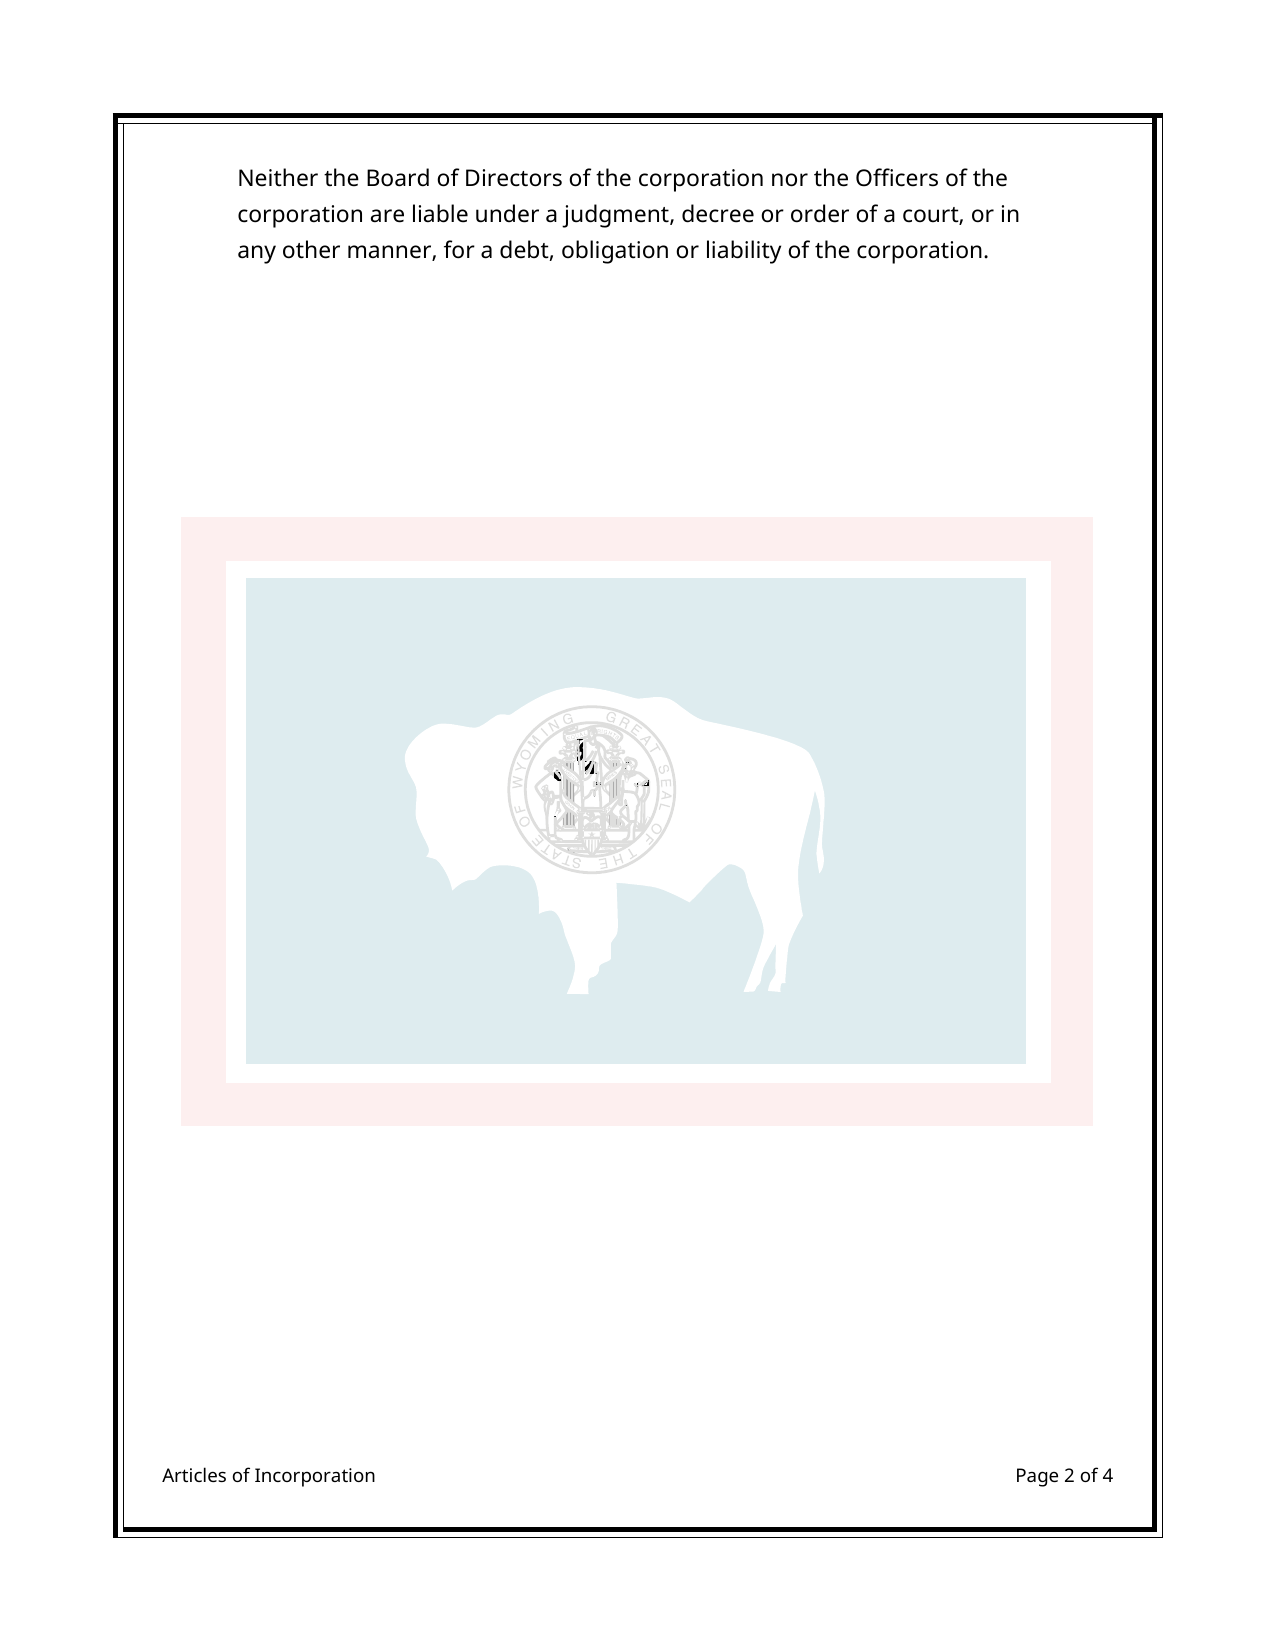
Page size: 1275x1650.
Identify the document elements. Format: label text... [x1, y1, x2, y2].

text Neither the Board of Directors of the corporation nor the Officers of the corporation are liable under a judgment, decree or order of a court, or in any other manner, for a debt, obligation or liability of the corporation. [237, 162, 1038, 265]
